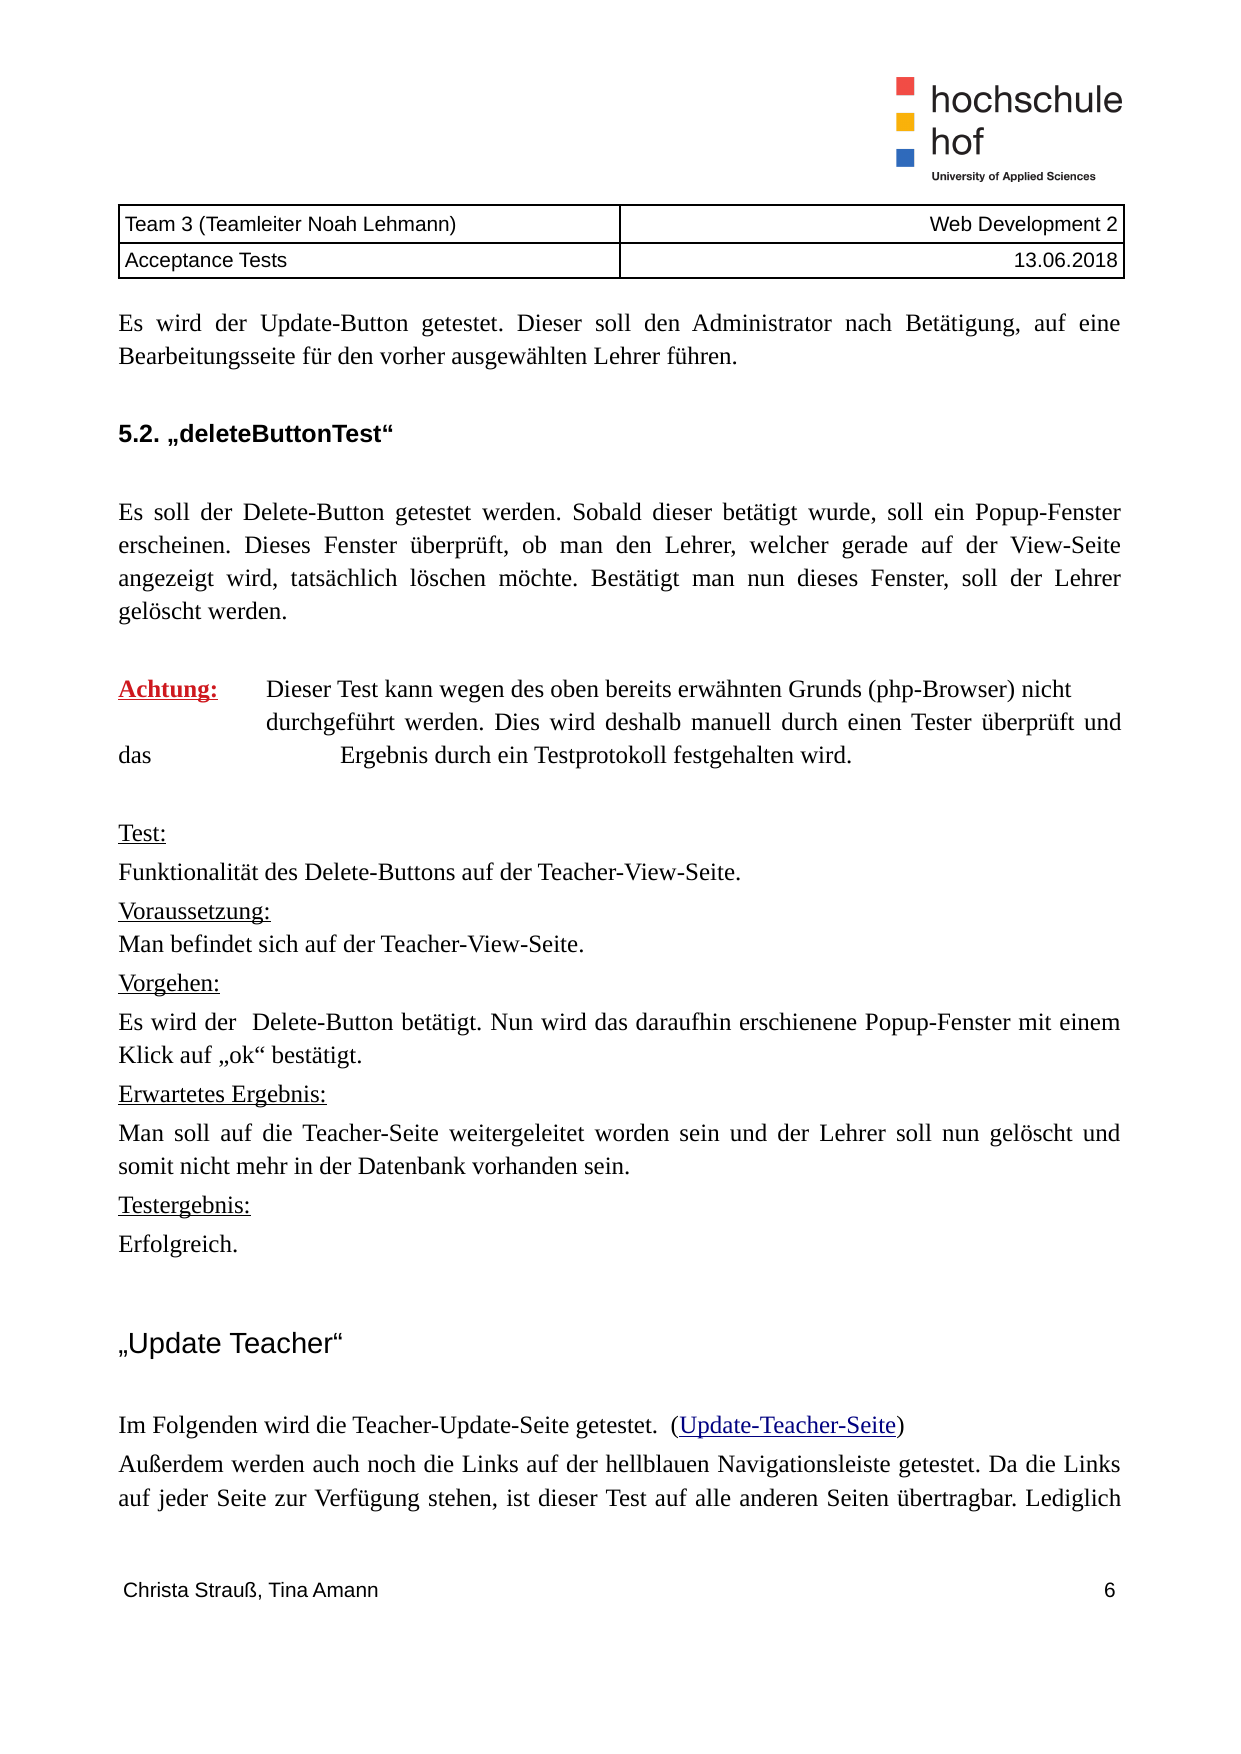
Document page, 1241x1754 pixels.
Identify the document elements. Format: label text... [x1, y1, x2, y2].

subtitle „Update Teacher“ [118, 1326, 1122, 1359]
text Es soll der Delete-Button getestet werden. Sobald dieser betätigt wurde, soll ein Popup-Fenster erscheinen. Dieses Fenster überprüft, ob man den Lehrer, welcher gerade auf der View-Seite angezeigt wird, tatsächlich löschen möchte. Bestätigt man nun dieses Fenster, soll der Lehrer gelöscht werden. [118, 497, 1122, 625]
text Es wird der Delete-Button betätigt. Nun wird das daraufhin erschienene Popup-Fenster mit einem Klick auf „ok“ bestätigt. [118, 1007, 1122, 1068]
text Außerdem werden auch noch die Links auf der hellblauen Navigationsleiste getestet. Da die Links auf jeder Seite zur Verfügung stehen, ist dieser Test auf alle anderen Seiten übertragbar. Lediglich [118, 1449, 1122, 1511]
text Vorgehen: [118, 968, 1122, 997]
text Test: [118, 818, 1122, 847]
text Achtung: Dieser Test kann wegen des oben bereits erwähnten Grunds (php-Browser) nicht durchgeführt werden. Dies wird deshalb manuell durch einen Tester überprüft und das Ergebnis durch ein Testprotokoll festgehalten wird. [118, 674, 1122, 769]
text Im Folgenden wird die Teacher-Update-Seite getestet. (Update-Teacher-Seite) [118, 1411, 1122, 1439]
text Voraussetzung: Man befindet sich auf der Teacher-View-Seite. [118, 896, 1122, 958]
text Erwartetes Ergebnis: [118, 1079, 1122, 1107]
picture [896, 77, 1122, 182]
text Man soll auf die Teacher-Seite weitergeleitet worden sein und der Lehrer soll nun gelöscht und somit nicht mehr in der Datenbank vorhanden sein. [118, 1118, 1122, 1179]
text Testergebnis: [118, 1190, 1122, 1218]
text Es wird der Update-Button getestet. Dieser soll den Administrator nach Betätigung, auf eine Bearbeitungsseite für den vorher ausgewählten Lehrer führen. [118, 308, 1122, 370]
text Funktionalität des Delete-Buttons auf der Teacher-View-Seite. [118, 857, 1122, 886]
text Erfolgreich. [118, 1229, 1122, 1257]
text 5.2. „deleteButtonTest“ [118, 419, 1122, 448]
